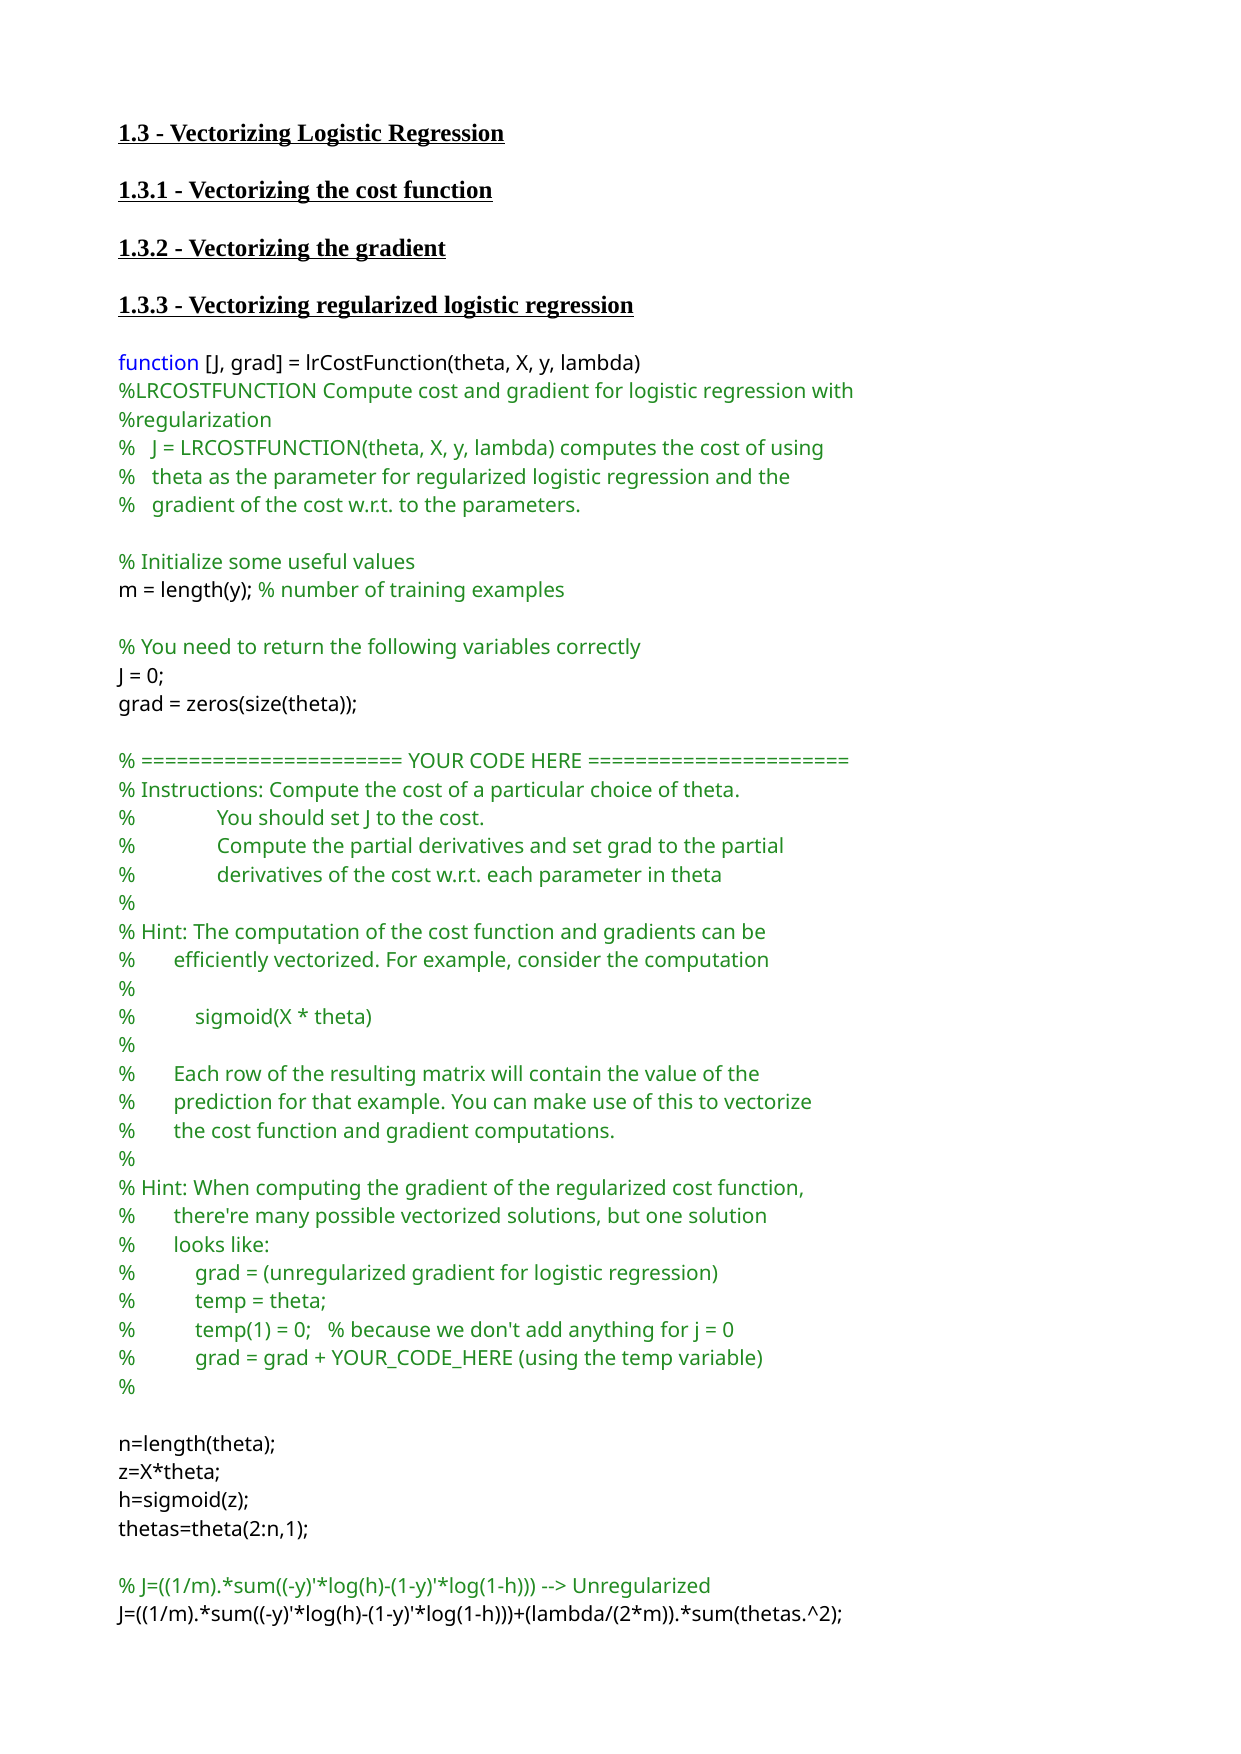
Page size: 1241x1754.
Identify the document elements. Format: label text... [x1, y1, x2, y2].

text % J=((1/m).*sum((-y)'*log(h)-(1-y)'*log(1-h))) --> Unregularized [118, 1571, 1122, 1599]
text % You need to return the following variables correctly [118, 632, 1122, 661]
text % theta as the parameter for regularized logistic regression and the [118, 462, 1122, 490]
text % the cost function and gradient computations. [118, 1116, 1122, 1144]
text % You should set J to the cost. [118, 803, 1122, 832]
text 1.3.3 - Vectorizing regularized logistic regression [118, 291, 1122, 319]
text 1.3.2 - Vectorizing the gradient [118, 233, 1122, 262]
text m = length(y); % number of training examples [118, 576, 1122, 604]
text %regularization [118, 405, 1122, 433]
text 1.3 - Vectorizing Logistic Regression [118, 118, 1122, 147]
text % Hint: When computing the gradient of the regularized cost function, [118, 1173, 1122, 1201]
text % Hint: The computation of the cost function and gradients can be [118, 917, 1122, 945]
text J = 0; [118, 661, 1122, 689]
text % temp(1) = 0; % because we don't add anything for j = 0 [118, 1315, 1122, 1343]
text n=length(theta); [118, 1429, 1122, 1457]
text % gradient of the cost w.r.t. to the parameters. [118, 490, 1122, 519]
text % [118, 1144, 1122, 1173]
text % [118, 1031, 1122, 1059]
text % J = LRCOSTFUNCTION(theta, X, y, lambda) computes the cost of using [118, 433, 1122, 462]
text %LRCOSTFUNCTION Compute cost and gradient for logistic regression with [118, 377, 1122, 405]
text % [118, 974, 1122, 1002]
text % prediction for that example. You can make use of this to vectorize [118, 1087, 1122, 1116]
text % [118, 888, 1122, 917]
text % grad = (unregularized gradient for logistic regression) [118, 1258, 1122, 1287]
text % Instructions: Compute the cost of a particular choice of theta. [118, 775, 1122, 803]
text % there're many possible vectorized solutions, but one solution [118, 1201, 1122, 1230]
text % Each row of the resulting matrix will contain the value of the [118, 1059, 1122, 1087]
text function [J, grad] = lrCostFunction(theta, X, y, lambda) [118, 348, 1122, 377]
text % grad = grad + YOUR_CODE_HERE (using the temp variable) [118, 1343, 1122, 1372]
text % [118, 1372, 1122, 1400]
text % ====================== YOUR CODE HERE ====================== [118, 746, 1122, 775]
text thetas=theta(2:n,1); [118, 1514, 1122, 1542]
text h=sigmoid(z); [118, 1486, 1122, 1514]
text J=((1/m).*sum((-y)'*log(h)-(1-y)'*log(1-h)))+(lambda/(2*m)).*sum(thetas.^2); [118, 1599, 1122, 1628]
text z=X*theta; [118, 1457, 1122, 1486]
text % Initialize some useful values [118, 547, 1122, 576]
text % looks like: [118, 1230, 1122, 1258]
text % derivatives of the cost w.r.t. each parameter in theta [118, 860, 1122, 888]
text grad = zeros(size(theta)); [118, 689, 1122, 718]
text % temp = theta; [118, 1287, 1122, 1315]
text % efficiently vectorized. For example, consider the computation [118, 945, 1122, 974]
text % sigmoid(X * theta) [118, 1002, 1122, 1031]
text % Compute the partial derivatives and set grad to the partial [118, 832, 1122, 860]
text 1.3.1 - Vectorizing the cost function [118, 176, 1122, 204]
